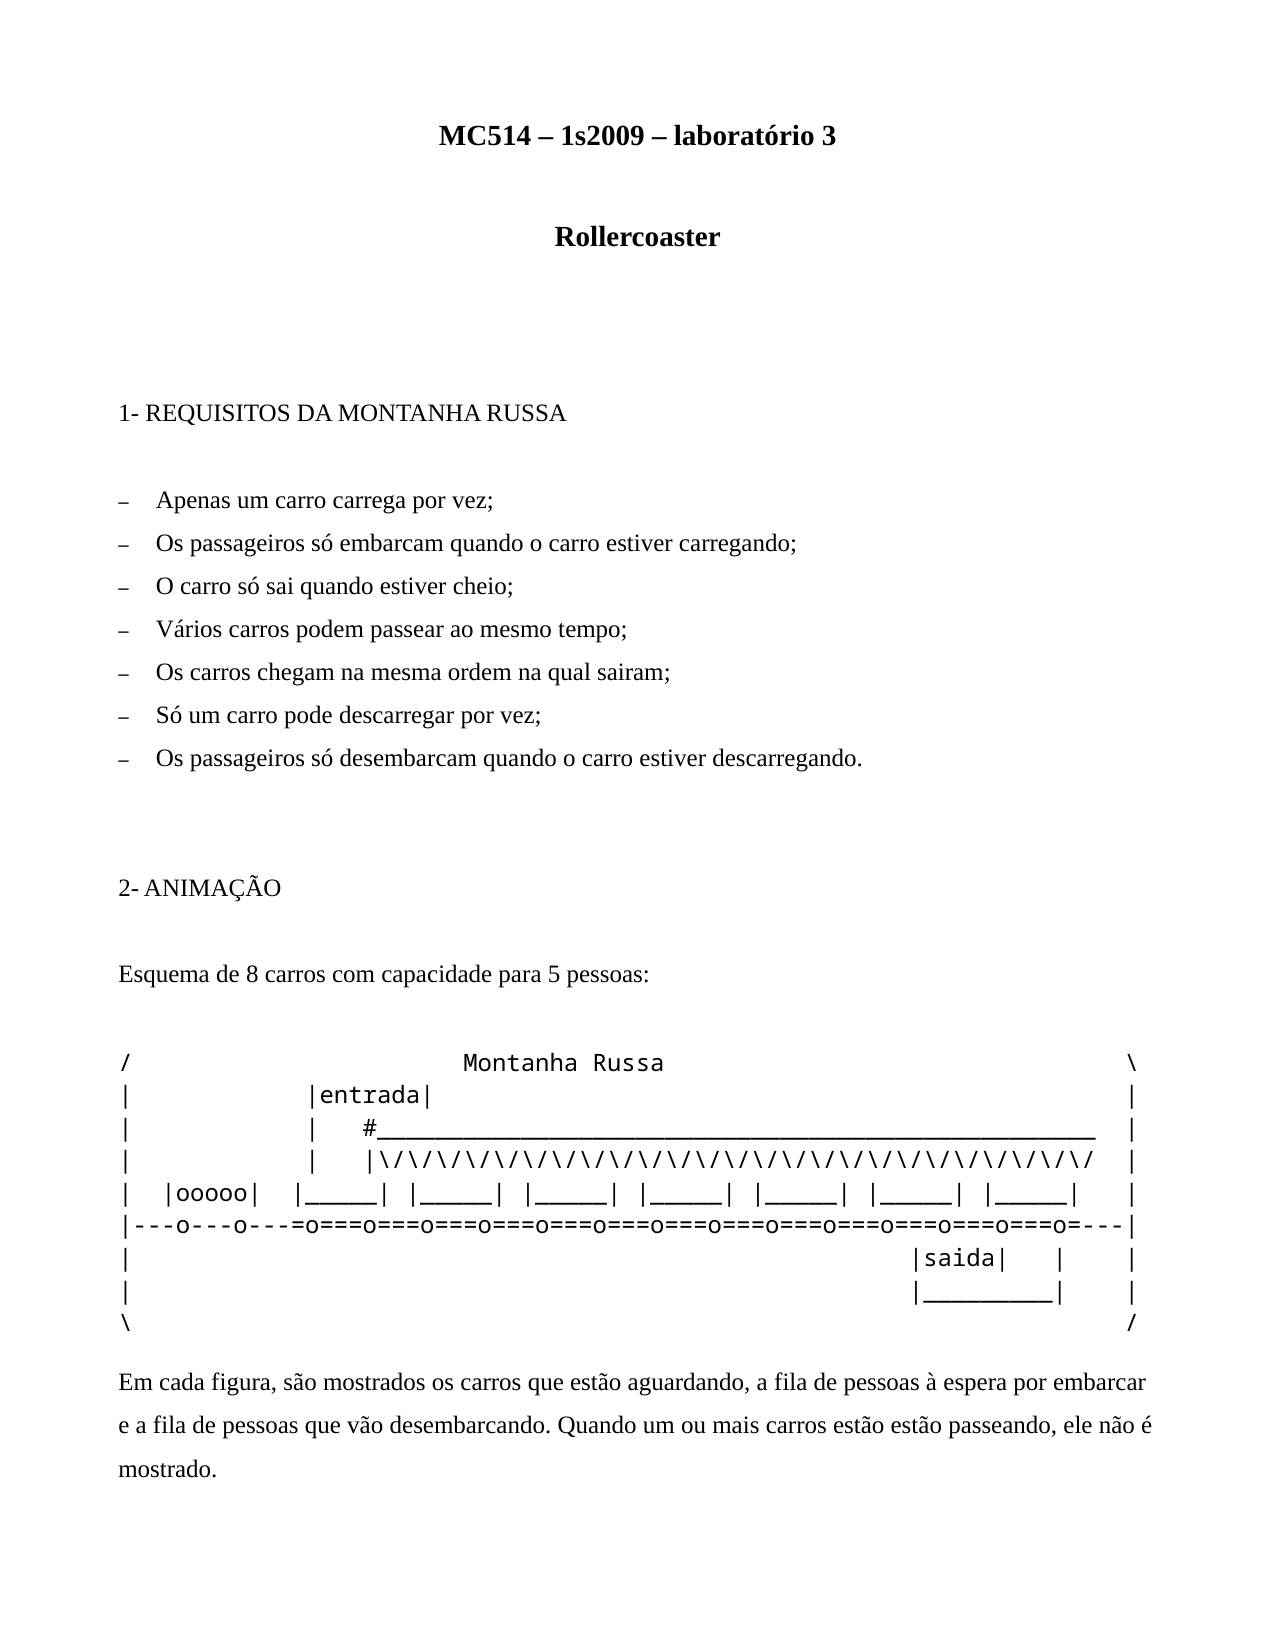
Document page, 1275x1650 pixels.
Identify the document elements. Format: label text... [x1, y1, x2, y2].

text | | |\/\/\/\/\/\/\/\/\/\/\/\/\/\/\/\/\/\/\/\/\/\/\/\/\/ | [118, 1143, 1157, 1176]
list Vários carros podem passear ao mesmo tempo; [118, 614, 1157, 643]
text Esquema de 8 carros com capacidade para 5 pessoas: [118, 959, 1157, 988]
text | |saida| | | [118, 1241, 1157, 1273]
list Os carros chegam na mesma ordem na qual sairam; [118, 657, 1157, 686]
text |---o---o---=o===o===o===o===o===o===o===o===o===o===o===o===o===o=---| [118, 1208, 1157, 1241]
text | |ooooo| |_____| |_____| |_____| |_____| |_____| |_____| |_____| | [118, 1176, 1157, 1208]
text Rollercoaster [118, 219, 1157, 252]
text 1- REQUISITOS DA MONTANHA RUSSA [118, 398, 1157, 427]
list Só um carro pode descarregar por vez; [118, 700, 1157, 729]
text | | #__________________________________________________ | [118, 1111, 1157, 1143]
text | |_________| | [118, 1273, 1157, 1306]
text \ / [118, 1306, 1157, 1339]
list Apenas um carro carrega por vez; [118, 485, 1157, 513]
list Os passageiros só desembarcam quando o carro estiver descarregando. [118, 743, 1157, 772]
text | |entrada| | [118, 1078, 1157, 1111]
list Os passageiros só embarcam quando o carro estiver carregando; [118, 528, 1157, 557]
text Em cada figura, são mostrados os carros que estão aguardando, a fila de pessoas à espera por embarcar e a fila de pessoas que vão desembarcando. Quando um ou mais carros estão estão passeando, ele não é mostrado. [118, 1367, 1157, 1482]
text MC514 – 1s2009 – laboratório 3 [118, 118, 1157, 152]
text 2- ANIMAÇÃO [118, 873, 1157, 902]
text / Montanha Russa \ [118, 1045, 1157, 1078]
list O carro só sai quando estiver cheio; [118, 571, 1157, 600]
